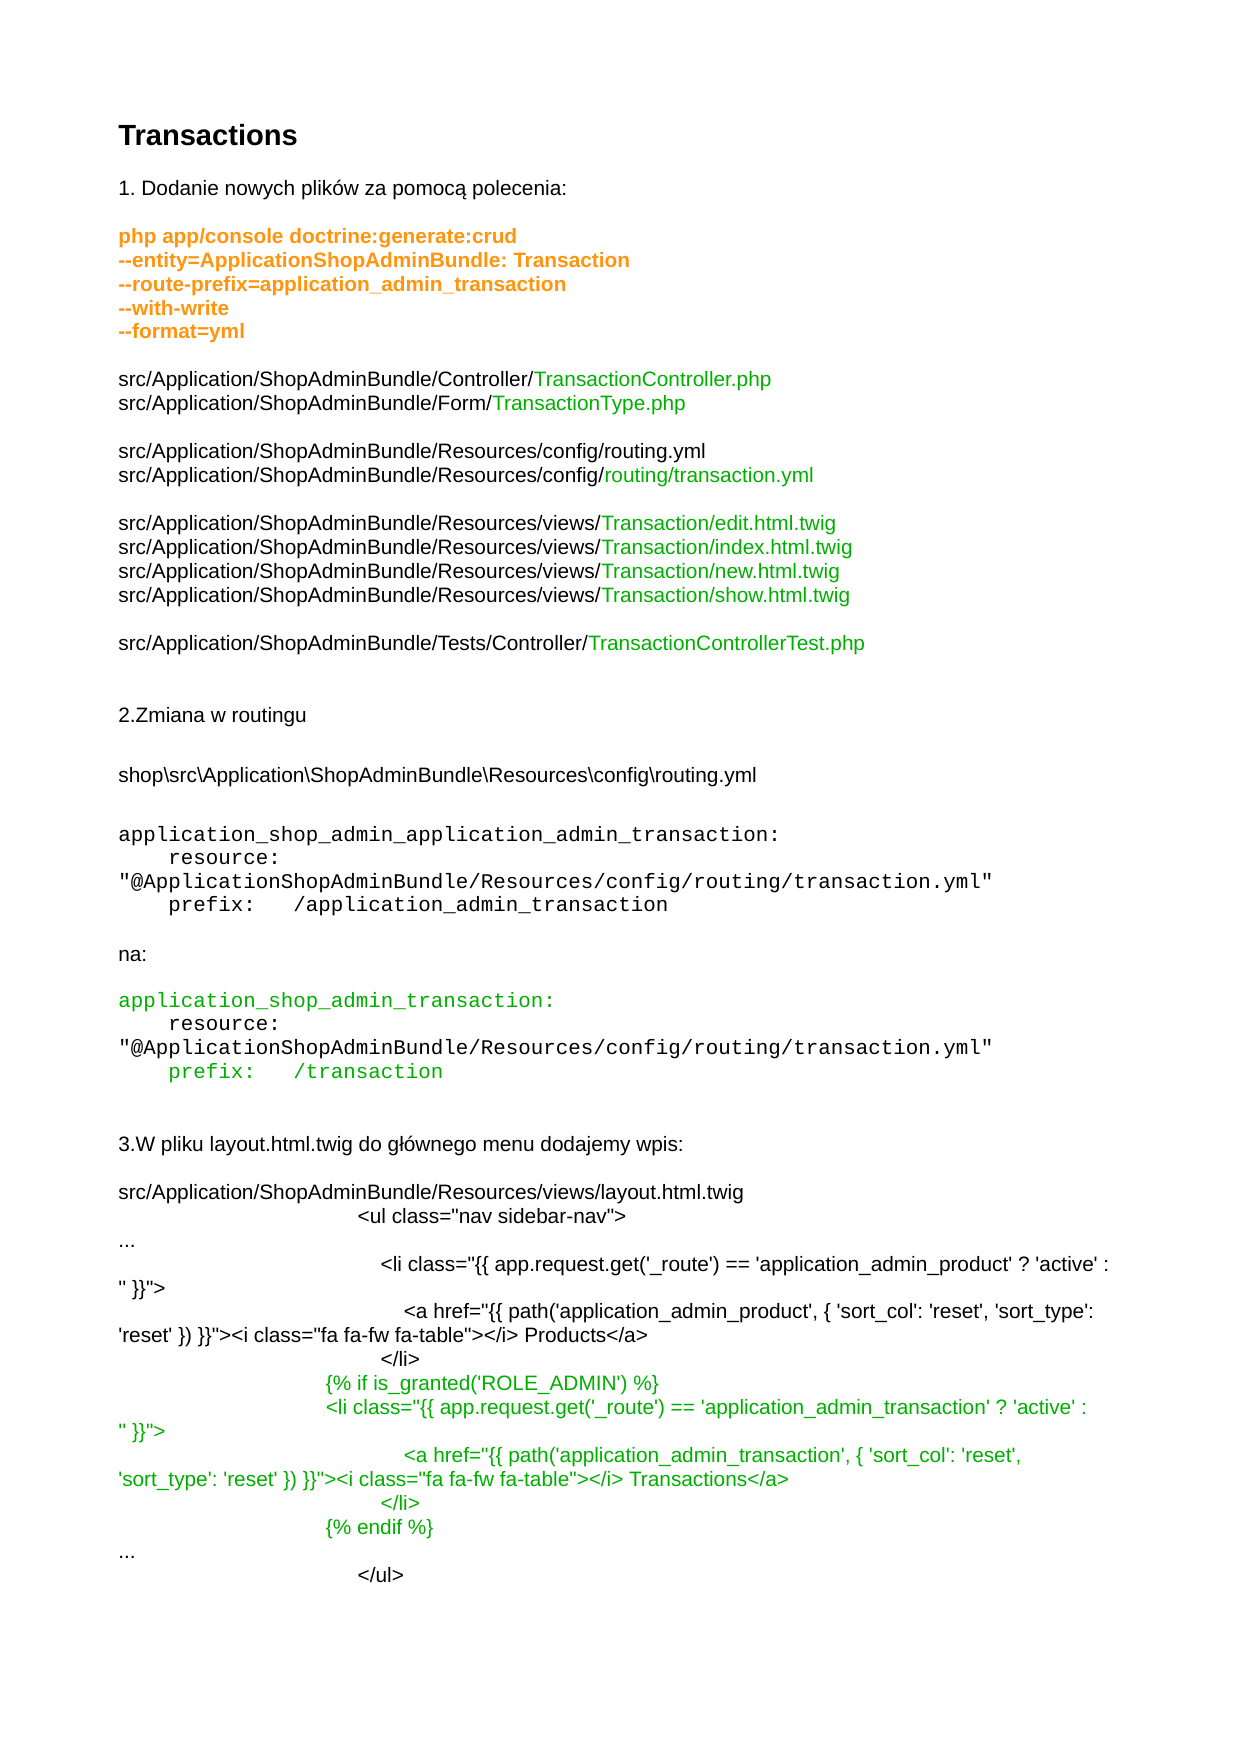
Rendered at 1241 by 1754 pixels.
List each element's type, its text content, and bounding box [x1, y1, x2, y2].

text src/Application/ShopAdminBundle/Resources/config/routing/transaction.yml [118, 463, 1122, 487]
text php app/console doctrine:generate:crud [118, 223, 1122, 247]
text 2.Zmiana w routingu [118, 703, 1122, 727]
text <li class="{{ app.request.get('_route') == 'application_admin_product' ? 'active' : '' }}"> [118, 1251, 1122, 1299]
text <a href="{{ path('application_admin_product', { 'sort_col': 'reset', 'sort_type': 'reset' }) }}"><i class="fa fa-fw fa-table"></i> Products</a> [118, 1299, 1122, 1347]
text shop\src\Application\ShopAdminBundle\Resources\config\routing.yml [118, 763, 1122, 787]
text src/Application/ShopAdminBundle/Resources/views/Transaction/new.html.twig [118, 559, 1122, 583]
text src/Application/ShopAdminBundle/Resources/views/layout.html.twig [118, 1179, 1122, 1203]
text src/Application/ShopAdminBundle/Controller/TransactionController.php [118, 367, 1122, 391]
text ... [118, 1539, 1122, 1563]
text 1. Dodanie nowych plików za pomocą polecenia: [118, 176, 1122, 199]
text Transactions [118, 118, 1122, 152]
text na: [118, 942, 1122, 966]
text --route-prefix=application_admin_transaction [118, 271, 1122, 295]
text --with-write [118, 295, 1122, 319]
text resource: "@ApplicationShopAdminBundle/Resources/config/routing/transaction.yml" [118, 1013, 1122, 1061]
text --entity=ApplicationShopAdminBundle: Transaction [118, 247, 1122, 271]
text prefix: /application_admin_transaction [118, 894, 1122, 918]
text {% if is_granted('ROLE_ADMIN') %} [118, 1371, 1122, 1395]
text {% endif %} [118, 1515, 1122, 1539]
text src/Application/ShopAdminBundle/Resources/views/Transaction/index.html.twig [118, 535, 1122, 559]
text <li class="{{ app.request.get('_route') == 'application_admin_transaction' ? 'active' : '' }}"> [118, 1395, 1122, 1443]
text 3.W pliku layout.html.twig do głównego menu dodajemy wpis: [118, 1132, 1122, 1156]
text src/Application/ShopAdminBundle/Resources/config/routing.yml [118, 439, 1122, 463]
text src/Application/ShopAdminBundle/Tests/Controller/TransactionControllerTest.php [118, 631, 1122, 655]
text </ul> [118, 1563, 1122, 1587]
text src/Application/ShopAdminBundle/Resources/views/Transaction/show.html.twig [118, 583, 1122, 607]
text <ul class="nav sidebar-nav"> [118, 1203, 1122, 1227]
text application_shop_admin_transaction: [118, 990, 1122, 1013]
text </li> [118, 1491, 1122, 1515]
text src/Application/ShopAdminBundle/Form/TransactionType.php [118, 391, 1122, 415]
text ... [118, 1227, 1122, 1251]
text --format=yml [118, 319, 1122, 343]
text prefix: /transaction [118, 1061, 1122, 1084]
text </li> [118, 1347, 1122, 1371]
text application_shop_admin_application_admin_transaction: [118, 823, 1122, 847]
text src/Application/ShopAdminBundle/Resources/views/Transaction/edit.html.twig [118, 511, 1122, 535]
text resource: "@ApplicationShopAdminBundle/Resources/config/routing/transaction.yml" [118, 847, 1122, 894]
text <a href="{{ path('application_admin_transaction', { 'sort_col': 'reset', 'sort_type': 'reset' }) }}"><i class="fa fa-fw fa-table"></i> Transactions</a> [118, 1443, 1122, 1491]
